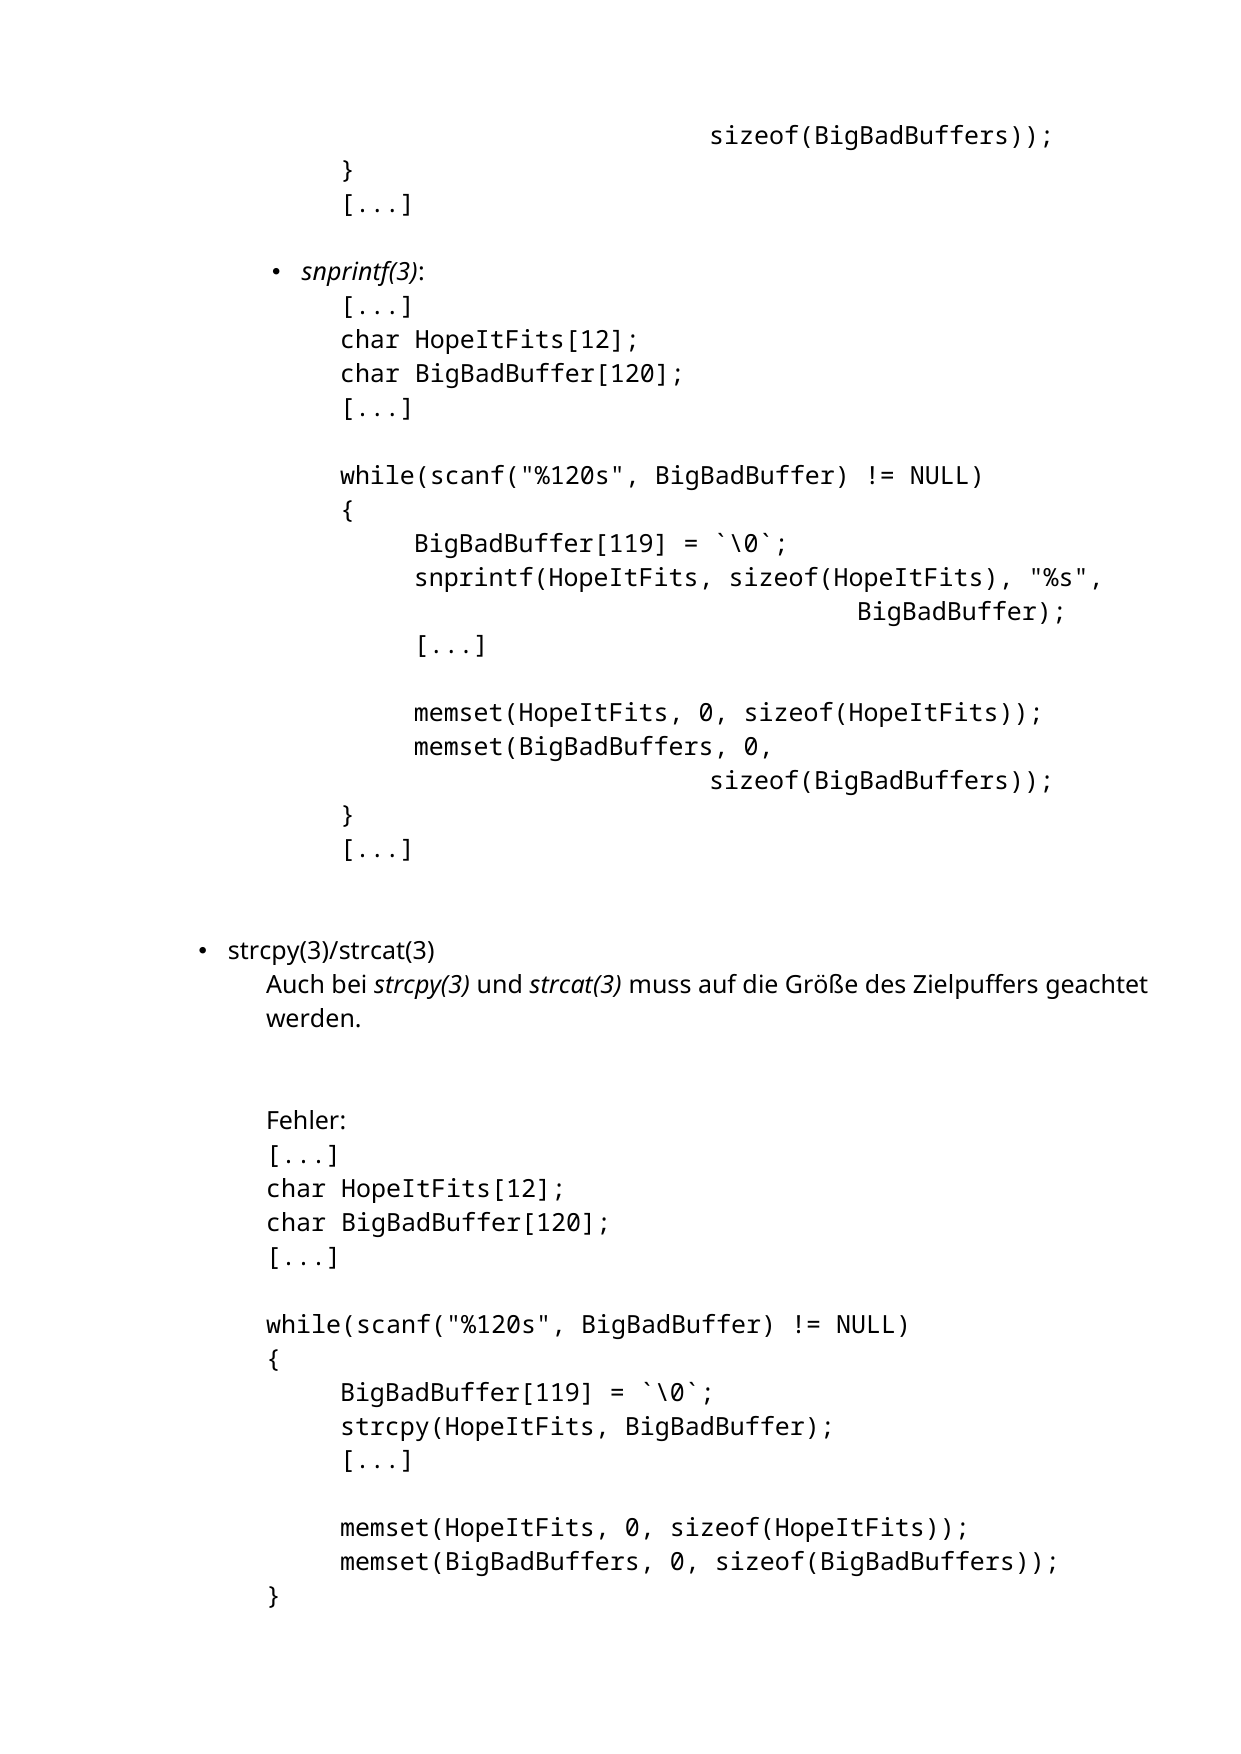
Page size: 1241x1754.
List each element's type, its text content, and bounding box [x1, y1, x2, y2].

list snprintf(3): [272, 254, 1173, 288]
text BigBadBuffer); [118, 593, 1173, 627]
text char BigBadBuffer[120]; [118, 356, 1173, 390]
text memset(BigBadBuffers, 0, sizeof(BigBadBuffers)); [118, 1544, 1173, 1578]
text memset(HopeItFits, 0, sizeof(HopeItFits)); [118, 695, 1173, 729]
text [...] [118, 831, 1173, 865]
text char BigBadBuffer[120]; [118, 1205, 1173, 1239]
text } [118, 797, 1173, 831]
text strcpy(HopeItFits, BigBadBuffer); [118, 1408, 1173, 1442]
text snprintf(HopeItFits, sizeof(HopeItFits), "%s", [118, 559, 1173, 593]
text while(scanf("%120s", BigBadBuffer) != NULL) [118, 1307, 1173, 1341]
text char HopeItFits[12]; [118, 322, 1173, 356]
text BigBadBuffer[119] = `\0`; [118, 1374, 1173, 1408]
text while(scanf("%120s", BigBadBuffer) != NULL) [118, 458, 1173, 492]
text } [118, 1578, 1173, 1612]
text memset(HopeItFits, 0, sizeof(HopeItFits)); [118, 1510, 1173, 1544]
text [...] [118, 390, 1173, 424]
text sizeof(BigBadBuffers)); [118, 118, 1173, 152]
text [...] [118, 1137, 1173, 1171]
text memset(BigBadBuffers, 0, [118, 729, 1173, 763]
list strcpy(3)/strcat(3) [198, 933, 1173, 967]
text { [118, 492, 1173, 526]
text [...] [118, 186, 1173, 220]
text sizeof(BigBadBuffers)); [118, 763, 1173, 797]
text { [118, 1341, 1173, 1374]
text Fehler: [118, 1103, 1173, 1137]
text [...] [118, 288, 1173, 322]
text [...] [118, 627, 1173, 661]
text [...] [118, 1239, 1173, 1273]
text BigBadBuffer[119] = `\0`; [118, 526, 1173, 559]
text [...] [118, 1442, 1173, 1476]
text werden. [118, 1001, 1173, 1035]
text char HopeItFits[12]; [118, 1171, 1173, 1205]
text Auch bei strcpy(3) und strcat(3) muss auf die Größe des Zielpuffers geachtet [118, 967, 1173, 1001]
text } [118, 152, 1173, 186]
